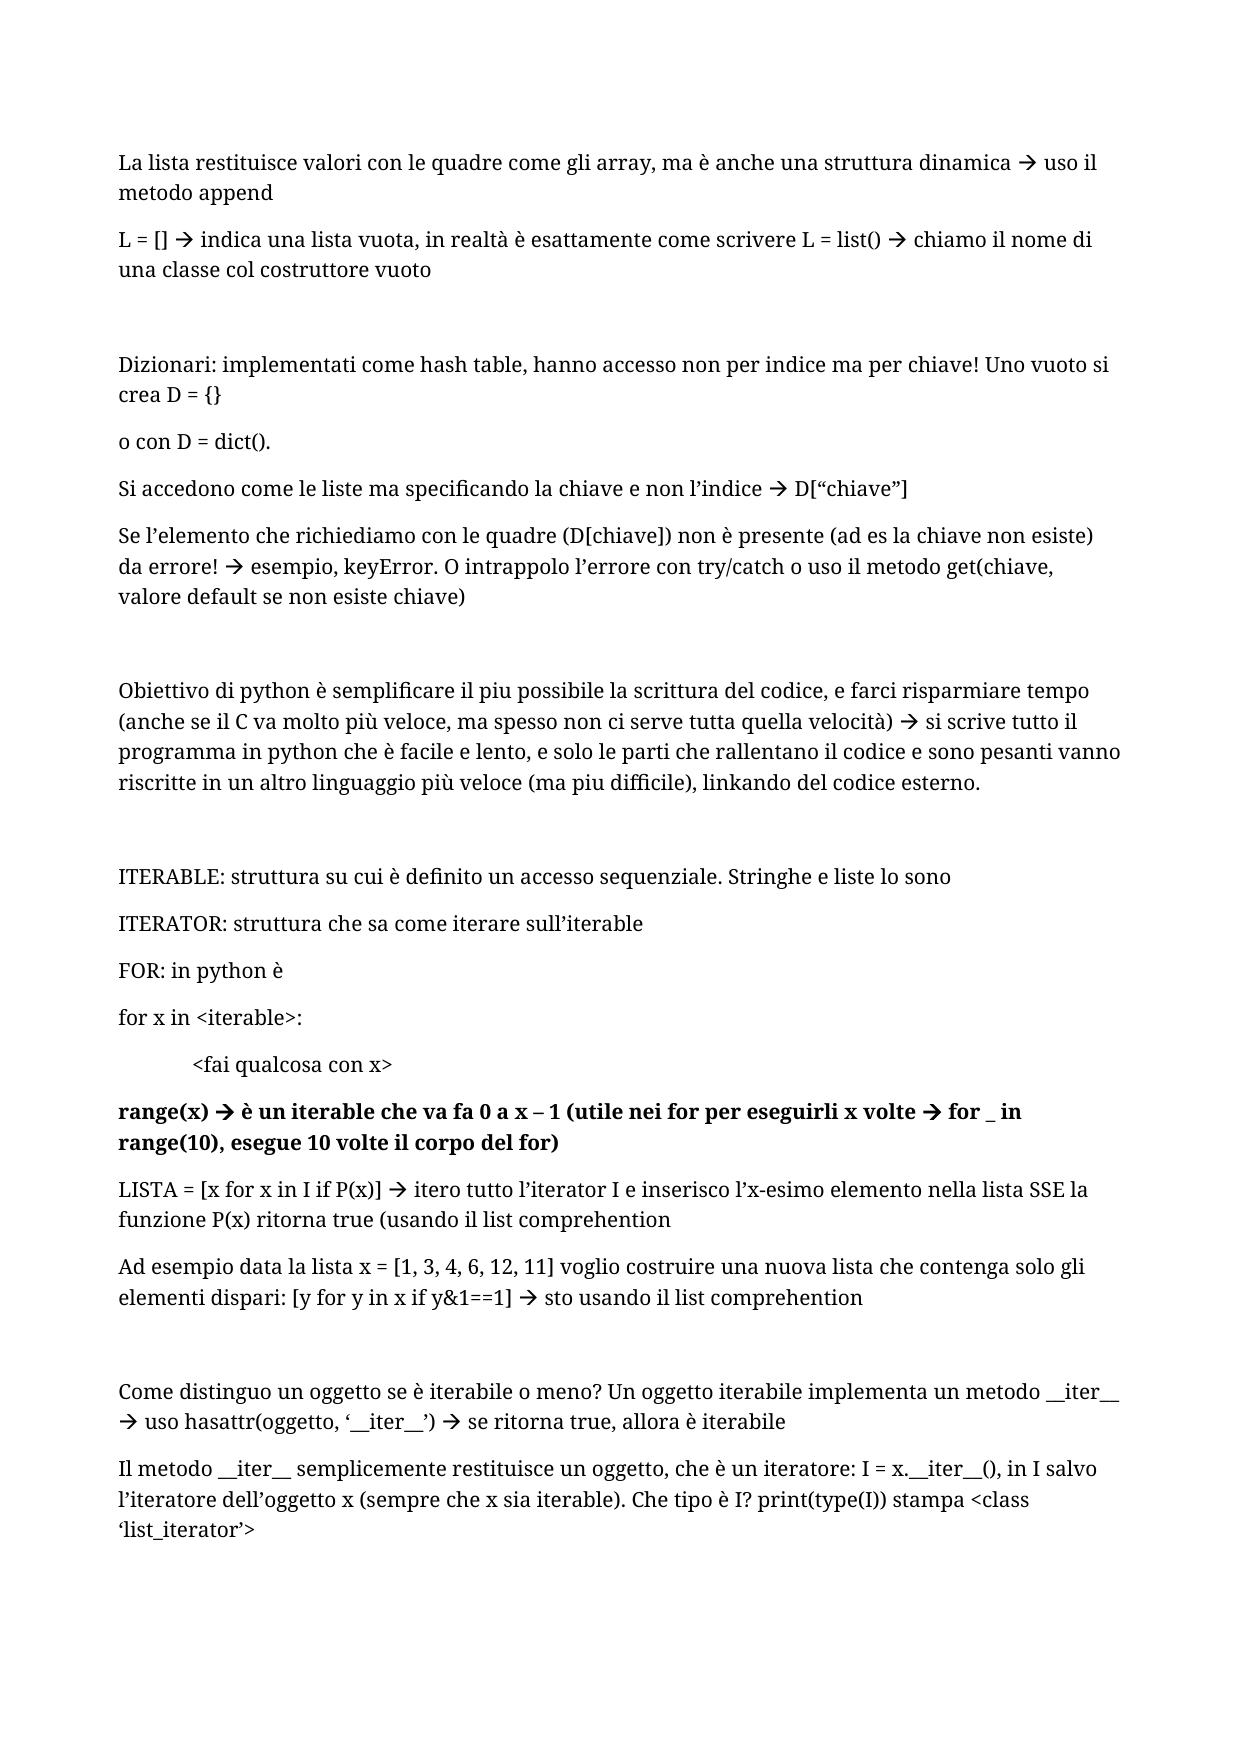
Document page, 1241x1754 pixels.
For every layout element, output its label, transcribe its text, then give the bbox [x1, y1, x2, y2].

text Dizionari: implementati come hash table, hanno accesso non per indice ma per chiave! Uno vuoto si crea D = {} [118, 350, 1122, 408]
text La lista restituisce valori con le quadre come gli array, ma è anche una struttura dinamica  uso il metodo append [118, 148, 1122, 206]
text for x in <iterable>: [118, 1003, 1122, 1031]
text Il metodo __iter__ semplicemente restituisce un oggetto, che è un iteratore: I = x.__iter__(), in I salvo l’iteratore dell’oggetto x (sempre che x sia iterable). Che tipo è I? print(type(I)) stampa <class ‘list_iterator’> [118, 1454, 1122, 1543]
text Obiettivo di python è semplificare il piu possibile la scrittura del codice, e farci risparmiare tempo (anche se il C va molto più veloce, ma spesso non ci serve tutta quella velocità)  si scrive tutto il programma in python che è facile e lento, e solo le parti che rallentano il codice e sono pesanti vanno riscritte in un altro linguaggio più veloce (ma piu difficile), linkando del codice esterno. [118, 676, 1122, 796]
text ITERABLE: struttura su cui è definito un accesso sequenziale. Stringhe e liste lo sono [118, 862, 1122, 890]
text Ad esempio data la lista x = [1, 3, 4, 6, 12, 11] voglio costruire una nuova lista che contenga solo gli elementi dispari: [y for y in x if y&1==1]  sto usando il list comprehention [118, 1252, 1122, 1311]
text ITERATOR: struttura che sa come iterare sull’iterable [118, 909, 1122, 937]
text Si accedono come le liste ma specificando la chiave e non l’indice  D[“chiave”] [118, 474, 1122, 503]
text o con D = dict(). [118, 427, 1122, 456]
text L = []  indica una lista vuota, in realtà è esattamente come scrivere L = list()  chiamo il nome di una classe col costruttore vuoto [118, 225, 1122, 284]
text <fai qualcosa con x> [118, 1050, 1122, 1078]
text Se l’elemento che richiediamo con le quadre (D[chiave]) non è presente (ad es la chiave non esiste) da errore!  esempio, keyError. O intrappolo l’errore con try/catch o uso il metodo get(chiave, valore default se non esiste chiave) [118, 521, 1122, 611]
text range(x)  è un iterable che va fa 0 a x – 1 (utile nei for per eseguirli x volte  for _ in range(10), esegue 10 volte il corpo del for) [118, 1097, 1122, 1156]
text Come distinguo un oggetto se è iterabile o meno? Un oggetto iterabile implementa un metodo __iter__  uso hasattr(oggetto, ‘__iter__’)  se ritorna true, allora è iterabile [118, 1377, 1122, 1436]
text FOR: in python è [118, 956, 1122, 984]
text LISTA = [x for x in I if P(x)]  itero tutto l’iterator I e inserisco l’x-esimo elemento nella lista SSE la funzione P(x) ritorna true (usando il list comprehention [118, 1175, 1122, 1233]
